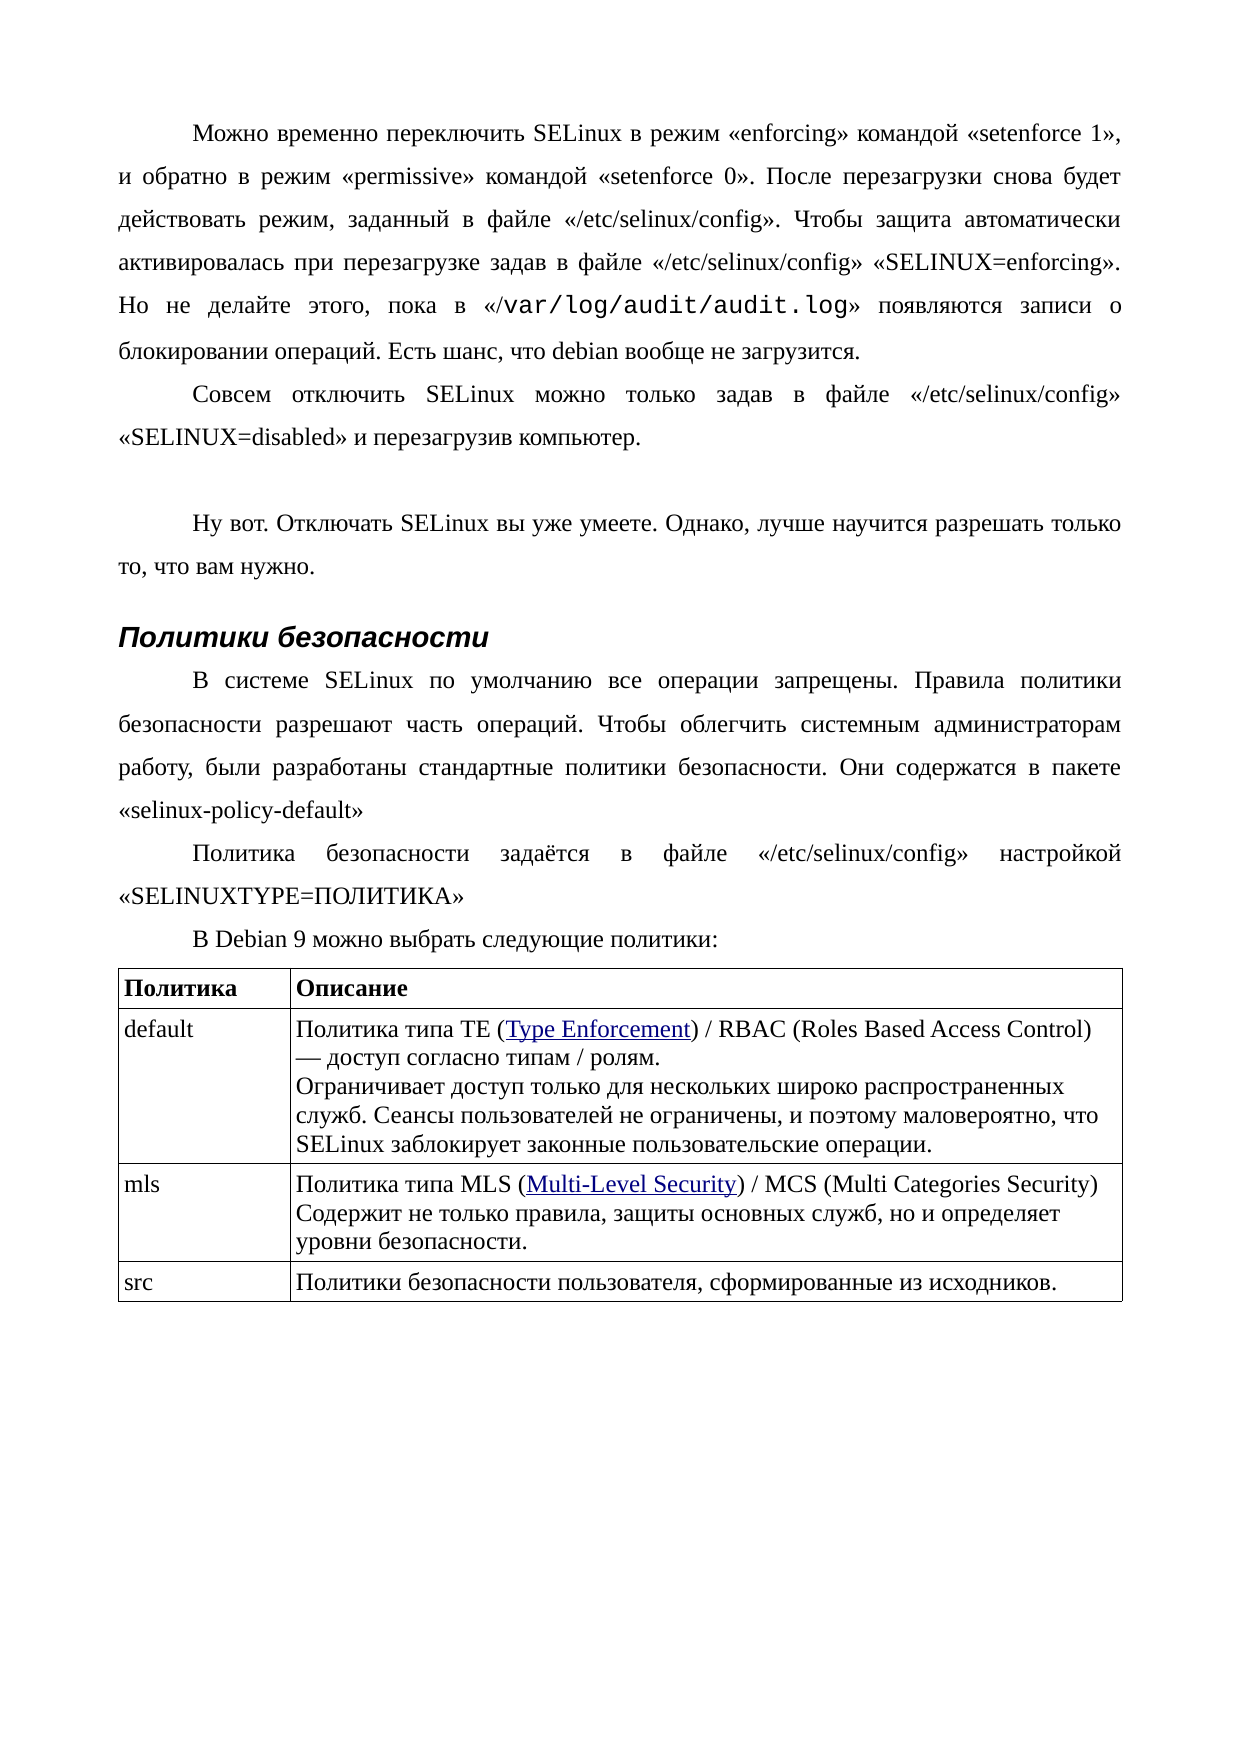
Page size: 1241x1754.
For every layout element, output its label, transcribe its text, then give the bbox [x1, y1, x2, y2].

table_cell mls [119, 1164, 290, 1261]
table_cell default [119, 1009, 290, 1163]
text Политика безопасности задаётся в файле «/etc/selinux/config» настройкой «SELINUXTYPE=ПОЛИТИКА» [118, 838, 1122, 910]
table_cell src [119, 1262, 290, 1301]
table_cell Политика типа MLS (Multi-Level Security) / MCS (Multi Categories Security) Содержит не только правила, защиты основных служб, но и определяет уровни безопасности. [291, 1164, 1122, 1261]
text В Debian 9 можно выбрать следующие политики: [118, 924, 1122, 953]
table_header Описание [291, 969, 1122, 1008]
table_cell Политики безопасности пользователя, сформированные из исходников. [291, 1262, 1122, 1301]
text В системе SELinux по умолчанию все операции запрещены. Правила политики безопасности разрешают часть операций. Чтобы облегчить системным администраторам работу, были разработаны стандартные политики безопасности. Они содержатся в пакете «selinux-policy-default» [118, 666, 1122, 824]
text Совсем отключить SELinux можно только задав в файле «/etc/selinux/config» «SELINUX=disabled» и перезагрузив компьютер. [118, 379, 1122, 451]
table_cell Политика типа TE (Type Enforcement) / RBAC (Roles Based Access Control)— доступ согласно типам / ролям. Ограничивает доступ только для нескольких широко распространенных служб. Сеансы пользователей не ограничены, и поэтому маловероятно, что SELinux заблокирует законные пользовательские операции. [291, 1009, 1122, 1163]
table_header Политика [119, 969, 290, 1008]
text Ну вот. Отключать SELinux вы уже умеете. Однако, лучше научится разрешать только то, что вам нужно. [118, 508, 1122, 580]
text Можно временно переключить SELinux в режим «enforcing» командой «setenforce 1», и обратно в режим «permissive» командой «setenforce 0». После перезагрузки снова будет действовать режим, заданный в файле «/etc/selinux/config». Чтобы защита автоматически активировалась при перезагрузке задав в файле «/etc/selinux/config» «SELINUX=enforcing». Но не делайте этого, пока в «/var/log/audit/audit.log» появляются записи о блокировании операций. Есть шанс, что debian вообще не загрузится. [118, 118, 1122, 364]
subtitle Политики безопасности [118, 619, 1122, 653]
